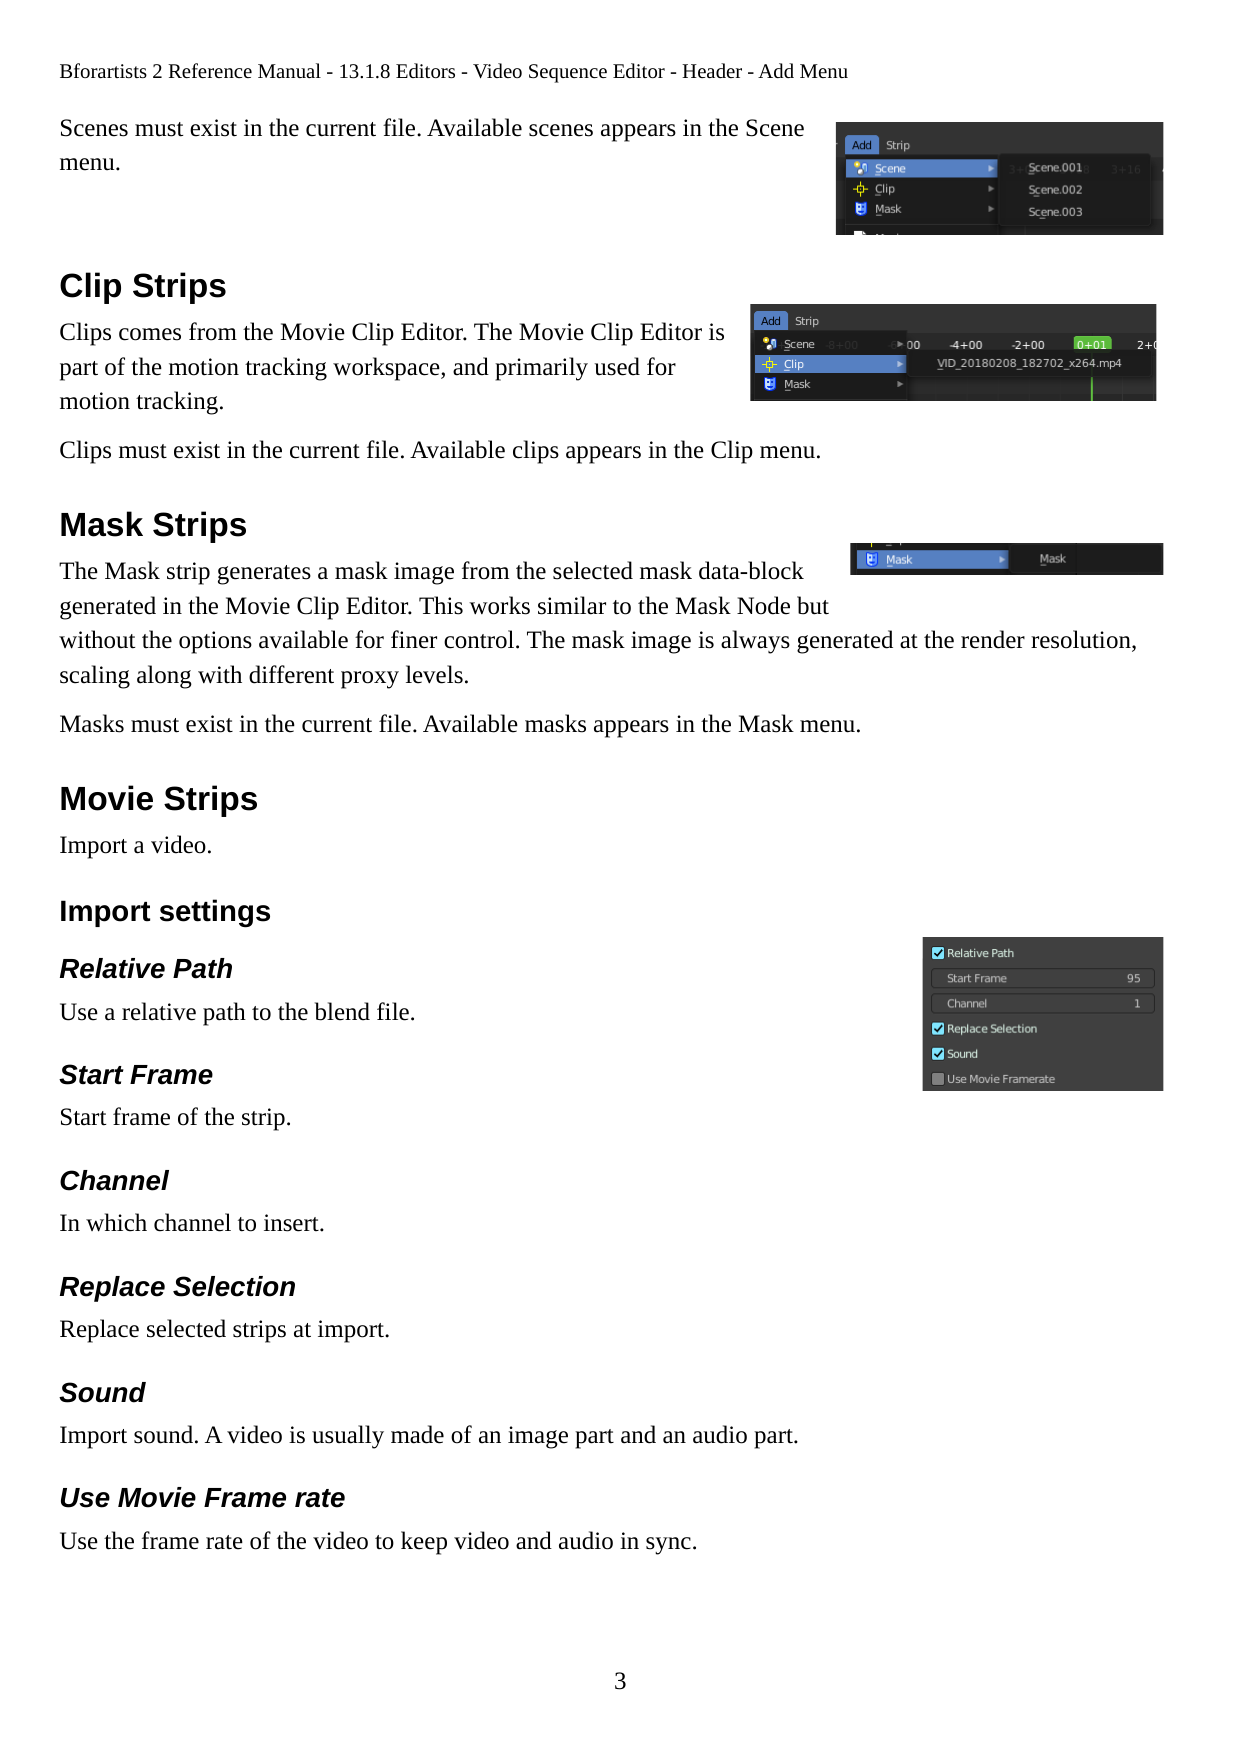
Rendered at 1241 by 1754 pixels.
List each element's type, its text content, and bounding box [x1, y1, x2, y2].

subtitle Clip Strips [59, 266, 1181, 305]
subtitle Sound [59, 1376, 1181, 1408]
text Start frame of the strip. [59, 1102, 1181, 1131]
subtitle Channel [59, 1164, 1181, 1196]
text In which channel to insert. [59, 1208, 1181, 1237]
text Scenes must exist in the current file. Available scenes appears in the Scene menu. [59, 113, 1181, 176]
subtitle Use Movie Frame rate [59, 1482, 1181, 1514]
text Use a relative path to the blend file. [59, 997, 922, 1025]
subtitle [1164, 952, 1181, 984]
subtitle Movie Strips [59, 779, 1181, 817]
picture [835, 122, 1164, 235]
text Clips must exist in the current file. Available clips appears in the Clip menu. [59, 435, 1181, 464]
text Use the frame rate of the video to keep video and audio in sync. [59, 1526, 1181, 1555]
text Masks must exist in the current file. Available masks appears in the Mask menu. [59, 709, 1181, 737]
picture [750, 304, 1157, 401]
subtitle Replace Selection [59, 1270, 1181, 1302]
subtitle Import settings [59, 893, 1181, 927]
text Import sound. A video is usually made of an image part and an audio part. [59, 1420, 1181, 1449]
text Replace selected strips at import. [59, 1314, 1181, 1343]
subtitle Start Frame [59, 1058, 922, 1090]
text The Mask strip generates a mask image from the selected mask data-block generated in the Movie Clip Editor. This works similar to the Mask Node but without the options available for finer control. The mask image is always generated at the render resolution, scaling along with different proxy levels. [59, 556, 1181, 688]
subtitle [1164, 1058, 1181, 1090]
picture [922, 937, 1164, 1091]
picture [850, 543, 1164, 575]
subtitle Mask Strips [59, 505, 1181, 544]
subtitle Relative Path [59, 952, 922, 984]
text Import a video. [59, 830, 1181, 858]
text Clips comes from the Movie Clip Editor. The Movie Clip Editor is part of the motion tracking workspace, and primarily used for motion tracking. [59, 317, 1181, 415]
